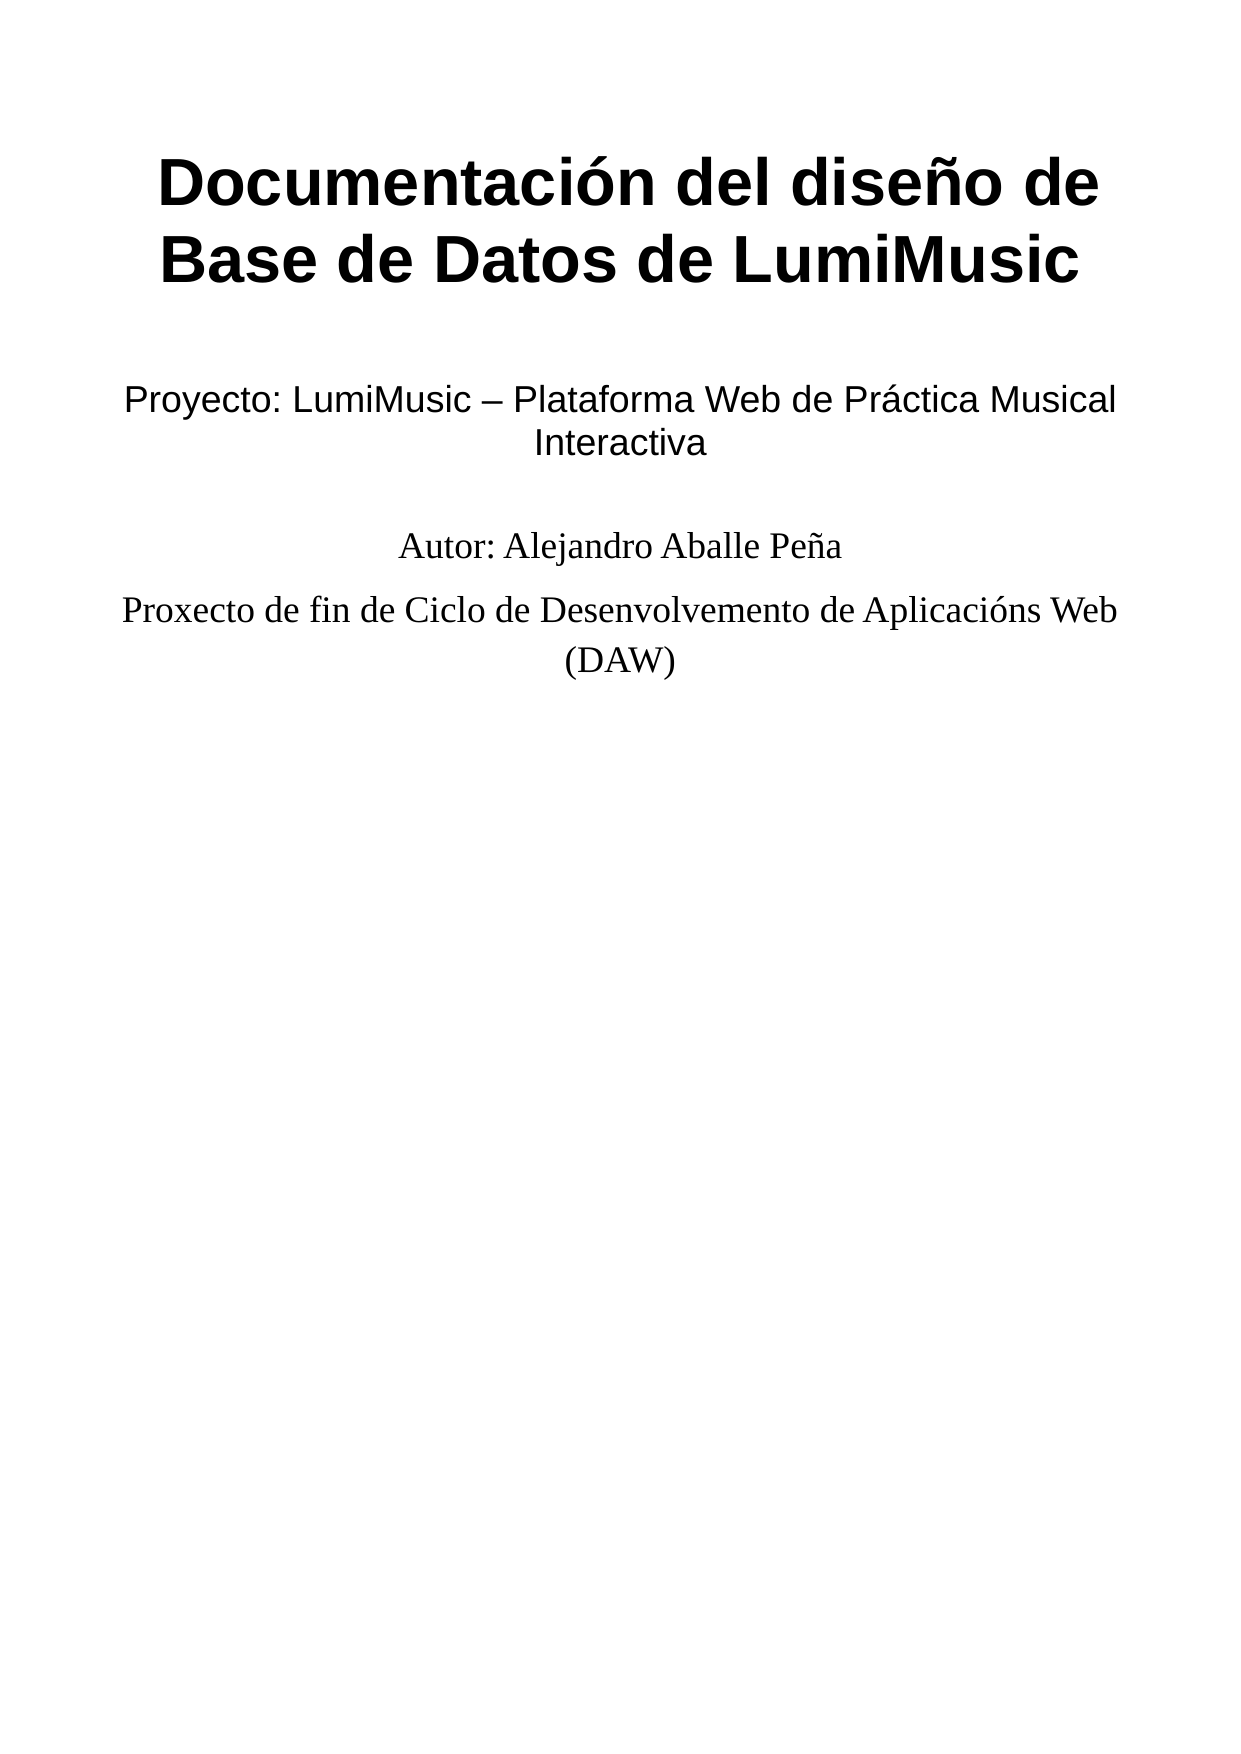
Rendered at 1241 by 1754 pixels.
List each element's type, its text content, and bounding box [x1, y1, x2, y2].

subtitle Proyecto: LumiMusic – Plataforma Web de Práctica Musical Interactiva [118, 377, 1122, 464]
subtitle Documentación del diseño de Base de Datos de LumiMusic [118, 143, 1122, 296]
text Autor: Alejandro Aballe Peña [118, 524, 1122, 567]
text Proxecto de fin de Ciclo de Desenvolvemento de Aplicacións Web (DAW) [118, 588, 1122, 681]
